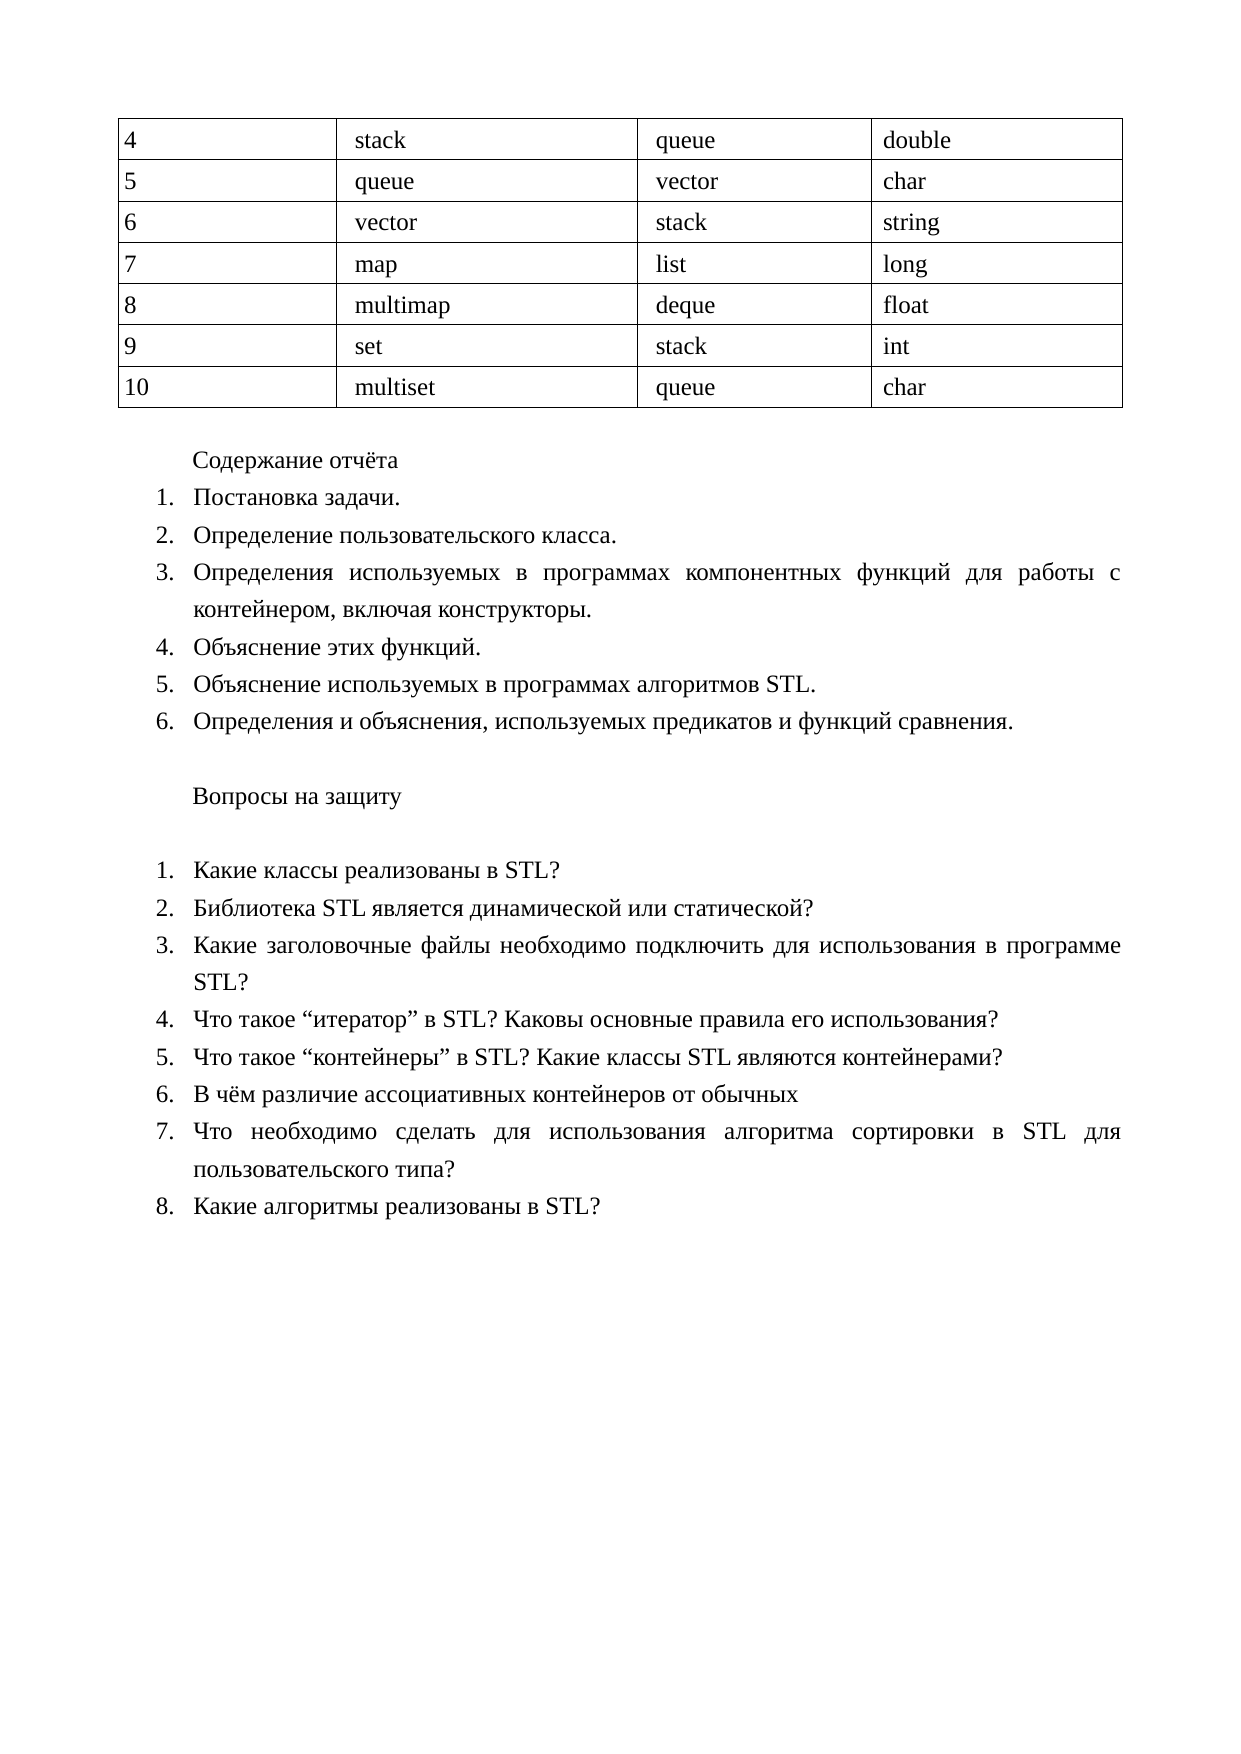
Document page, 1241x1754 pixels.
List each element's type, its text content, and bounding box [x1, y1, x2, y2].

list Объяснение этих функций. [156, 632, 1122, 660]
table_cell multiset [337, 367, 637, 407]
list Что такое “контейнеры” в STL? Какие классы STL являются контейнерами? [156, 1042, 1122, 1071]
list Что необходимо сделать для использования алгоритма сортировки в STL для пользовательского типа? [156, 1116, 1122, 1182]
table_cell 9 [119, 325, 336, 366]
table_cell stack [638, 202, 871, 242]
table_cell stack [337, 119, 637, 159]
table_cell queue [638, 119, 871, 159]
text Содержание отчёта [118, 445, 1122, 474]
table_cell float [872, 284, 1122, 324]
table_cell vector [337, 202, 637, 242]
table_cell long [872, 243, 1122, 283]
list В чём различие ассоциативных контейнеров от обычных [156, 1079, 1122, 1108]
list Определения используемых в программах компонентных функций для работы с контейнером, включая конструкторы. [156, 557, 1122, 623]
list Объяснение используемых в программах алгоритмов STL. [156, 669, 1122, 698]
table_cell map [337, 243, 637, 283]
list Определения и объяснения, используемых предикатов и функций сравнения. [156, 706, 1122, 735]
table_cell double [872, 119, 1122, 159]
table_cell 8 [119, 284, 336, 324]
table_cell queue [638, 367, 871, 407]
table_cell queue [337, 160, 637, 201]
list Какие классы реализованы в STL? [156, 855, 1122, 884]
table_cell 7 [119, 243, 336, 283]
table_cell vector [638, 160, 871, 201]
table_cell list [638, 243, 871, 283]
list Определение пользовательского класса. [156, 520, 1122, 548]
text Вопросы на защиту [118, 781, 1122, 809]
table_cell char [872, 367, 1122, 407]
list Библиотека STL является динамической или статической? [156, 893, 1122, 921]
list Что такое “итератор” в STL? Каковы основные правила его использования? [156, 1004, 1122, 1033]
table_cell set [337, 325, 637, 366]
table_cell 10 [119, 367, 336, 407]
table_cell deque [638, 284, 871, 324]
list Постановка задачи. [156, 482, 1122, 511]
table_cell stack [638, 325, 871, 366]
list Какие заголовочные файлы необходимо подключить для использования в программе STL? [156, 930, 1122, 996]
table_cell int [872, 325, 1122, 366]
table_cell char [872, 160, 1122, 201]
table_cell 4 [119, 119, 336, 159]
table_cell 6 [119, 202, 336, 242]
table_cell multimap [337, 284, 637, 324]
list Какие алгоритмы реализованы в STL? [156, 1191, 1122, 1220]
table_cell string [872, 202, 1122, 242]
table_cell 5 [119, 160, 336, 201]
